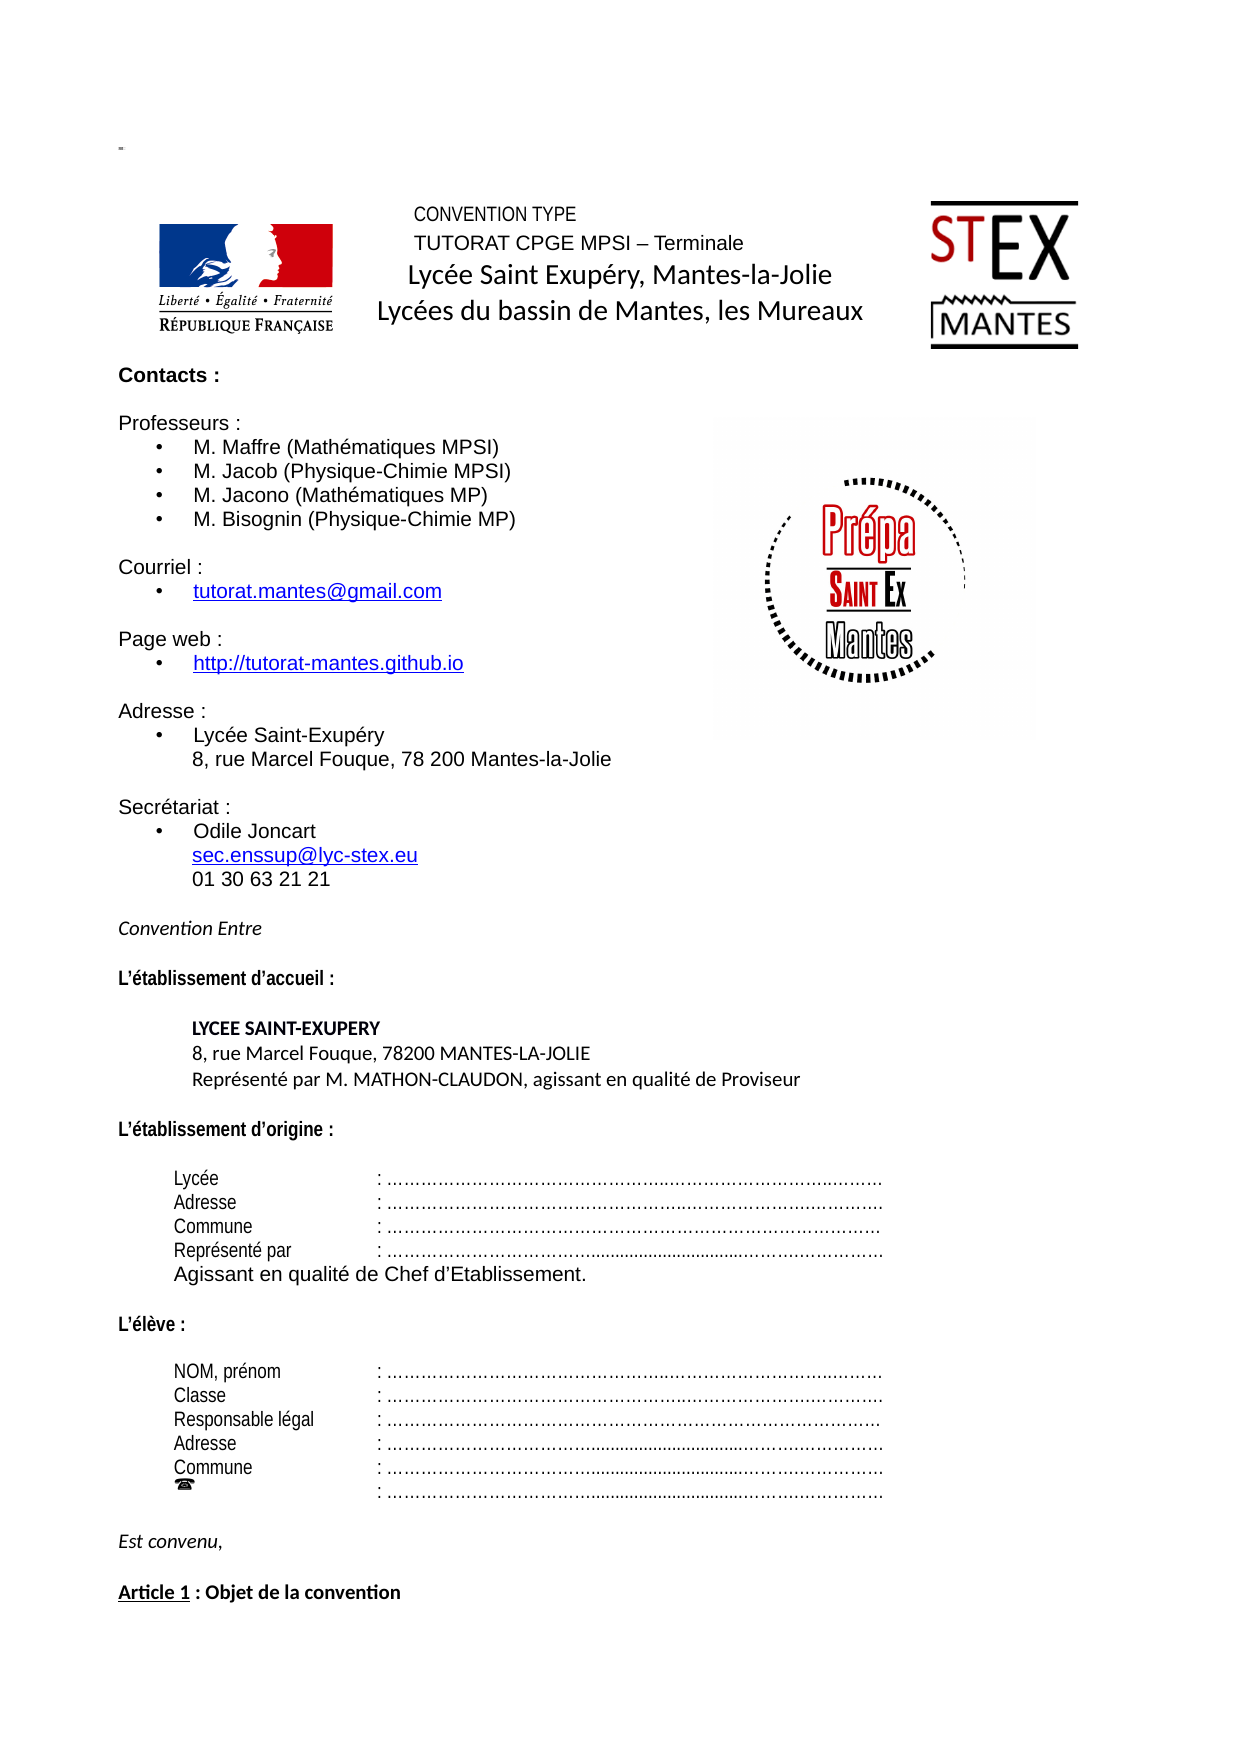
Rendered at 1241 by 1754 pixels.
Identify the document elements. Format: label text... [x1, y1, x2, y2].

text 01 30 63 21 21 [118, 867, 1122, 891]
table_cell : ………………………………................................……….…………… [366, 1455, 901, 1479]
text 8, rue Marcel Fouque, 78200 MANTES-LA-JOLIE [192, 1041, 1122, 1066]
list [1036, 507, 1122, 531]
text Page web : [118, 627, 713, 651]
text Contacts : [118, 363, 1122, 387]
text L’élève : [118, 1311, 1120, 1335]
table_cell Agissant en qualité de Chef d’Etablissement. [163, 1262, 901, 1286]
text [1079, 227, 1122, 256]
list [1036, 459, 1122, 483]
text CONVENTION TYPE [413, 198, 1122, 227]
table_header NOM, prénom [163, 1359, 366, 1383]
table_cell Adresse [163, 1190, 366, 1214]
text TUTORAT CPGE MPSI – Terminale [413, 227, 930, 256]
list Odile Joncart [156, 819, 1122, 843]
text [118, 256, 158, 327]
picture [158, 224, 333, 334]
table_cell  [163, 1479, 366, 1503]
text Lycée Saint Exupéry, Mantes-la-Jolie Lycées du bassin de Mantes, les Mureaux [333, 256, 930, 327]
list tutorat.mantes@gmail.com [156, 579, 713, 603]
subtitle LYCEE SAINT-EXUPERY [192, 1015, 1122, 1041]
table_cell : ……………………………………………..………………….…………. [366, 1190, 901, 1214]
text Professeurs : [118, 411, 1122, 435]
table_cell Commune [163, 1455, 366, 1479]
picture [713, 417, 1036, 740]
table_cell : ………………………………................................……….…………… [366, 1479, 901, 1503]
text Représenté par M. MATHON-CLAUDON, agissant en qualité de Proviseur [192, 1066, 1122, 1091]
subtitle Article 1 : Objet de la convention [118, 1579, 1122, 1605]
text sec.enssup@lyc-stex.eu [118, 843, 1122, 867]
table_cell : ………………………………................................……….…………… [366, 1238, 901, 1262]
list Lycée Saint-Exupéry [156, 723, 1122, 747]
text 8, rue Marcel Fouque, 78 200 Mantes-la-Jolie [118, 747, 1122, 771]
list [1036, 435, 1122, 459]
list M. Maffre (Mathématiques MPSI) [156, 435, 713, 459]
text [1036, 627, 1122, 651]
table_cell : …………………………………………………………………………… [366, 1214, 901, 1238]
table_cell Classe [163, 1383, 366, 1407]
text Convention Entre [118, 915, 1122, 940]
list http://tutorat-mantes.github.io [156, 651, 713, 675]
table_cell Responsable légal [163, 1407, 366, 1431]
table_cell : ……………………………………………..………………….…………. [366, 1383, 901, 1407]
list M. Jacono (Mathématiques MP) [156, 483, 713, 507]
table_header : …………………………………………..………………………..……… [366, 1166, 901, 1190]
table_header Lycée [163, 1166, 366, 1190]
list M. Bisognin (Physique-Chimie MP) [156, 507, 713, 531]
table_cell Représenté par [163, 1238, 366, 1262]
text Courriel : [118, 555, 713, 579]
text Est convenu, [118, 1528, 1122, 1554]
text [1079, 256, 1122, 327]
table_cell : ………………………………................................……….…………… [366, 1431, 901, 1455]
table_header : …………………………………………..………………………..……… [366, 1359, 901, 1383]
text [1036, 699, 1122, 723]
list [1036, 651, 1122, 675]
list M. Jacob (Physique-Chimie MPSI) [156, 459, 713, 483]
picture [930, 201, 1079, 349]
text L’établissement d’accueil : [118, 966, 1120, 990]
table_cell Commune [163, 1214, 366, 1238]
table_cell Adresse [163, 1431, 366, 1455]
list [1036, 579, 1122, 603]
text L’établissement d’origine : [118, 1117, 1120, 1141]
text Adresse : [118, 699, 713, 723]
text Secrétariat : [118, 795, 1122, 819]
text [1036, 555, 1122, 579]
table_cell : …………………………………………………………………………… [366, 1407, 901, 1431]
list [1036, 483, 1122, 507]
